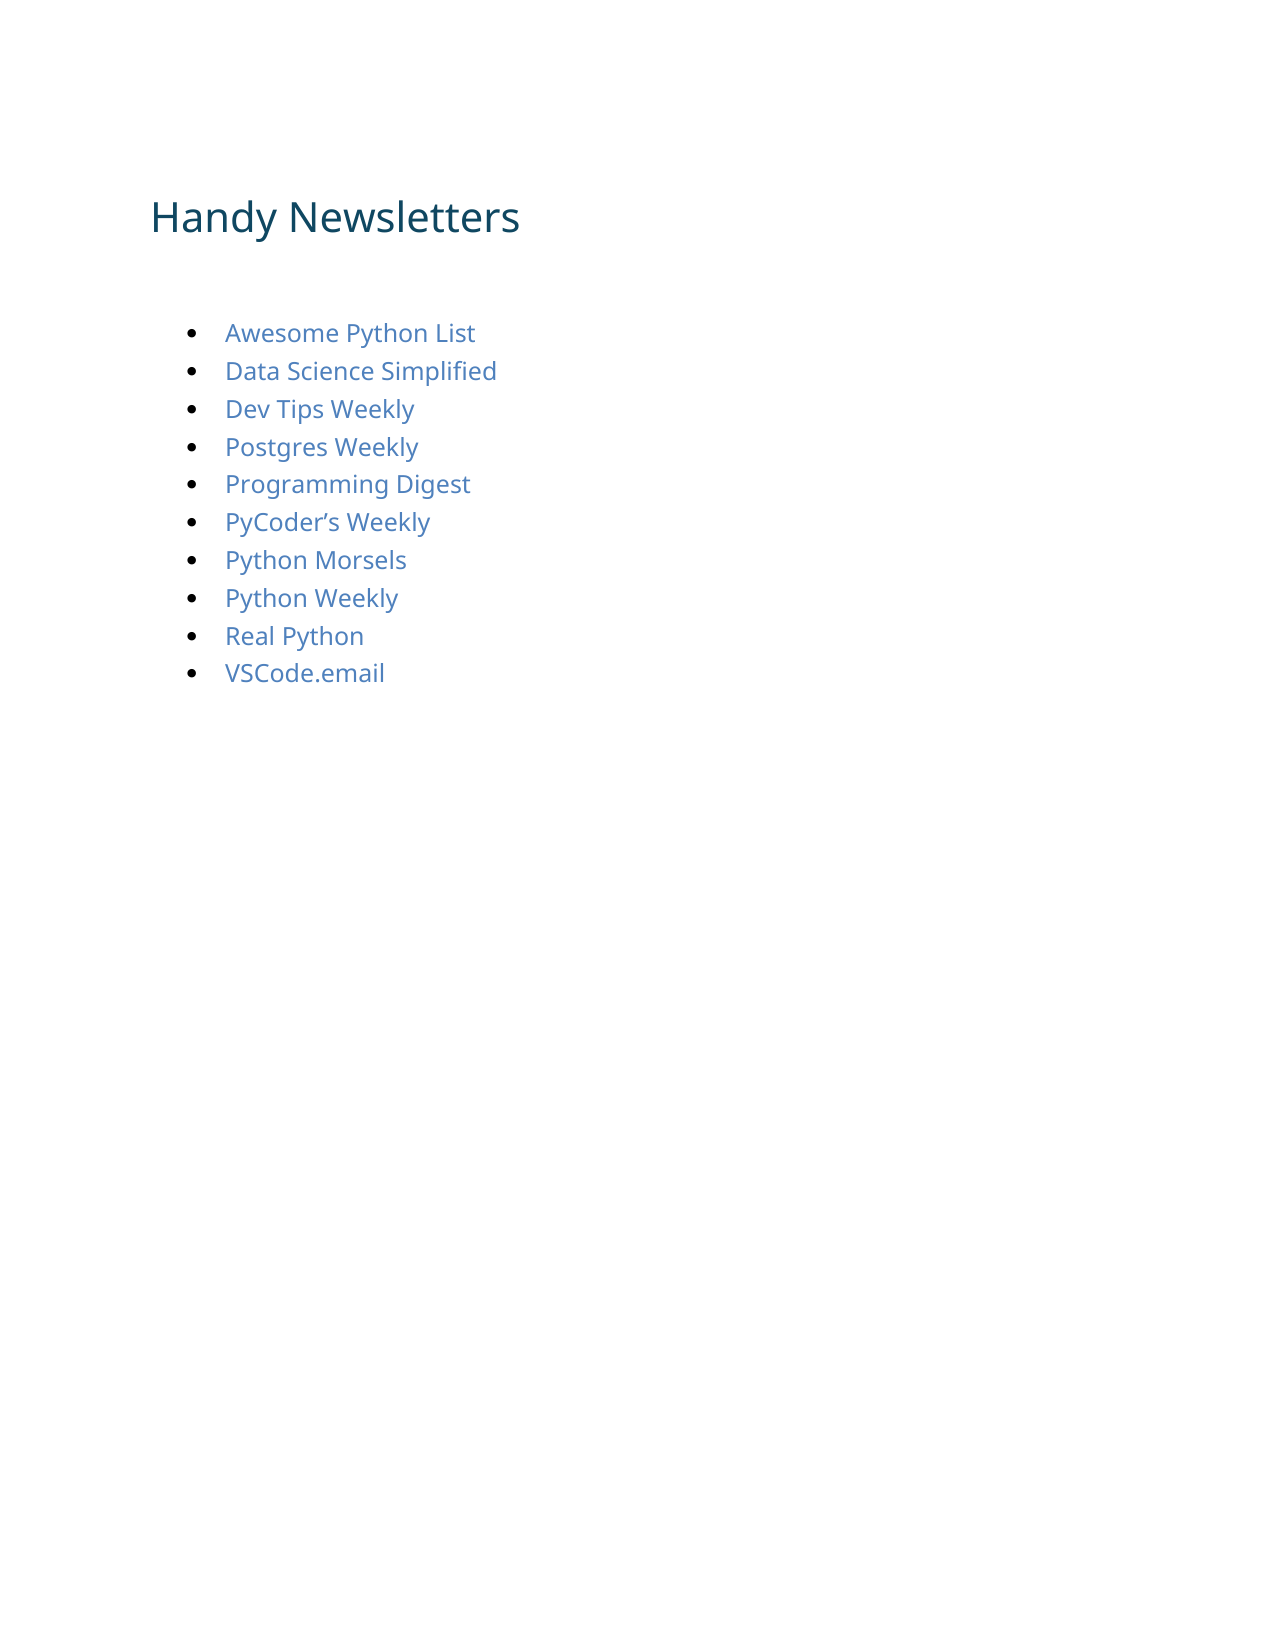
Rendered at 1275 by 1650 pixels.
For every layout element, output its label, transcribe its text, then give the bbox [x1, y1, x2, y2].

list Programming Digest [187, 467, 1125, 501]
list Real Python [187, 618, 1125, 652]
list VSCode.email [187, 656, 1125, 690]
subtitle Handy Newsletters [150, 187, 1125, 244]
list Python Weekly [187, 581, 1125, 614]
list Postgres Weekly [187, 429, 1125, 463]
list PyCoder’s Weekly [187, 505, 1125, 539]
list Python Morsels [187, 543, 1125, 577]
list Dev Tips Weekly [187, 391, 1125, 426]
list Awesome Python List [187, 316, 1125, 350]
list Data Science Simplified [187, 354, 1125, 388]
